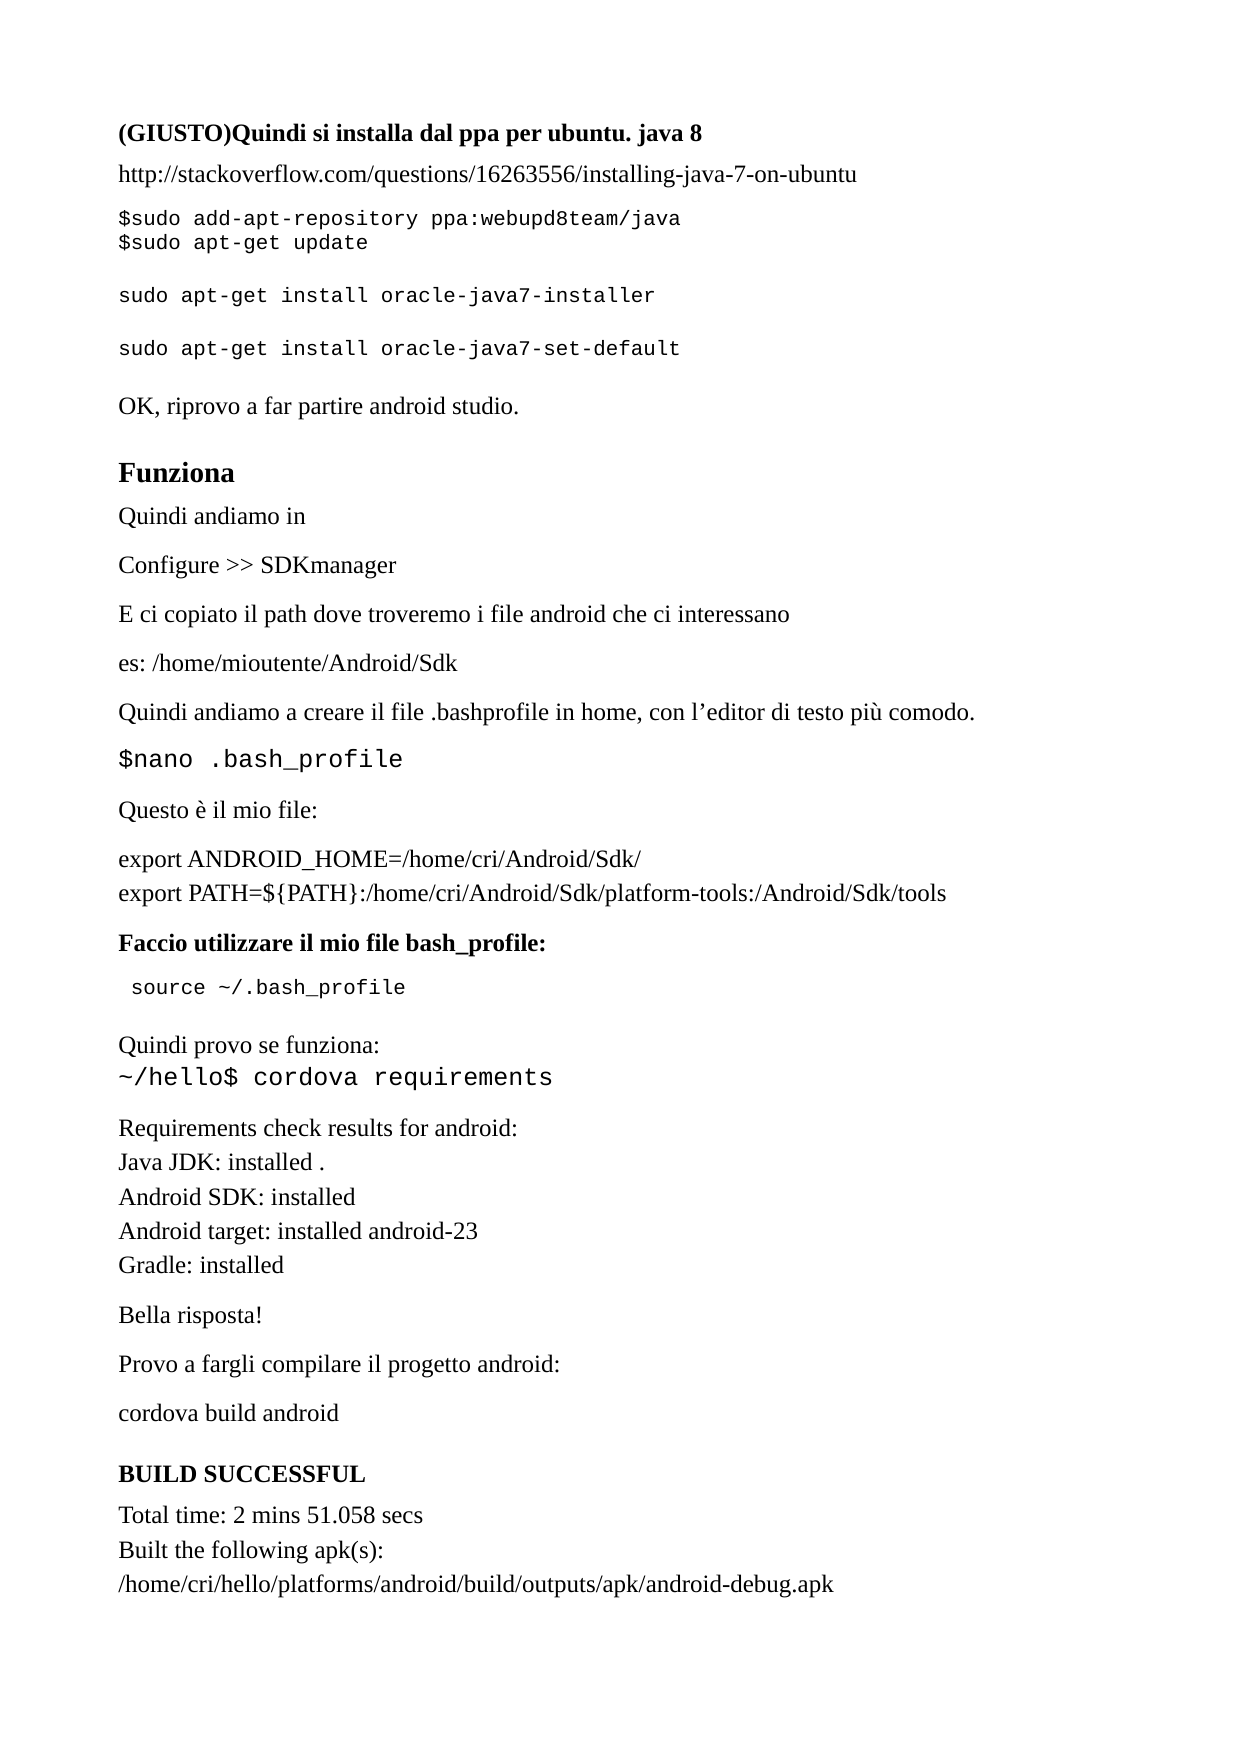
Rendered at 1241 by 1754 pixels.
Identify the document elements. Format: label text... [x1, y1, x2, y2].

text cordova build android [118, 1398, 1122, 1427]
text Quindi andiamo a creare il file .bashprofile in home, con l’editor di testo più comodo. [118, 697, 1122, 726]
text es: /home/mioutente/Android/Sdk [118, 648, 1122, 677]
text sudo apt-get install oracle-java7-set-default [118, 338, 1122, 362]
text Quindi andiamo in [118, 501, 1122, 530]
text E ci copiato il path dove troveremo i file android che ci interessano [118, 599, 1122, 628]
text Bella risposta! [118, 1300, 1122, 1328]
text source ~/.bash_profile [118, 977, 1122, 1000]
subtitle BUILD SUCCESSFUL [118, 1459, 1122, 1488]
text http://stackoverflow.com/questions/16263556/installing-java-7-on-ubuntu [118, 159, 1122, 188]
subtitle Funziona [118, 455, 1122, 489]
text Questo è il mio file: [118, 795, 1122, 824]
subtitle (GIUSTO)Quindi si installa dal ppa per ubuntu. java 8 [118, 118, 1122, 147]
text OK, riprovo a far partire android studio. [118, 391, 1122, 420]
text Provo a fargli compilare il progetto android: [118, 1349, 1122, 1377]
text $sudo add-apt-repository ppa:webupd8team/java [118, 208, 1122, 232]
text Total time: 2 mins 51.058 secs Built the following apk(s): /home/cri/hello/platforms/android/build/outputs/apk/android-debug.apk [118, 1501, 1122, 1598]
text Faccio utilizzare il mio file bash_profile: [118, 928, 1122, 956]
text $nano .bash_profile [118, 746, 1122, 775]
text export ANDROID_HOME=/home/cri/Android/Sdk/ export PATH=${PATH}:/home/cri/Android/Sdk/platform-tools:/Android/Sdk/tools [118, 844, 1122, 907]
text Quindi provo se funziona: ~/hello$ cordova requirements [118, 1030, 1122, 1092]
text sudo apt-get install oracle-java7-installer [118, 285, 1122, 309]
text Configure >> SDKmanager [118, 550, 1122, 579]
text Requirements check results for android: Java JDK: installed . Android SDK: installed Android target: installed android-23 Gradle: installed [118, 1113, 1122, 1279]
text $sudo apt-get update [118, 232, 1122, 256]
